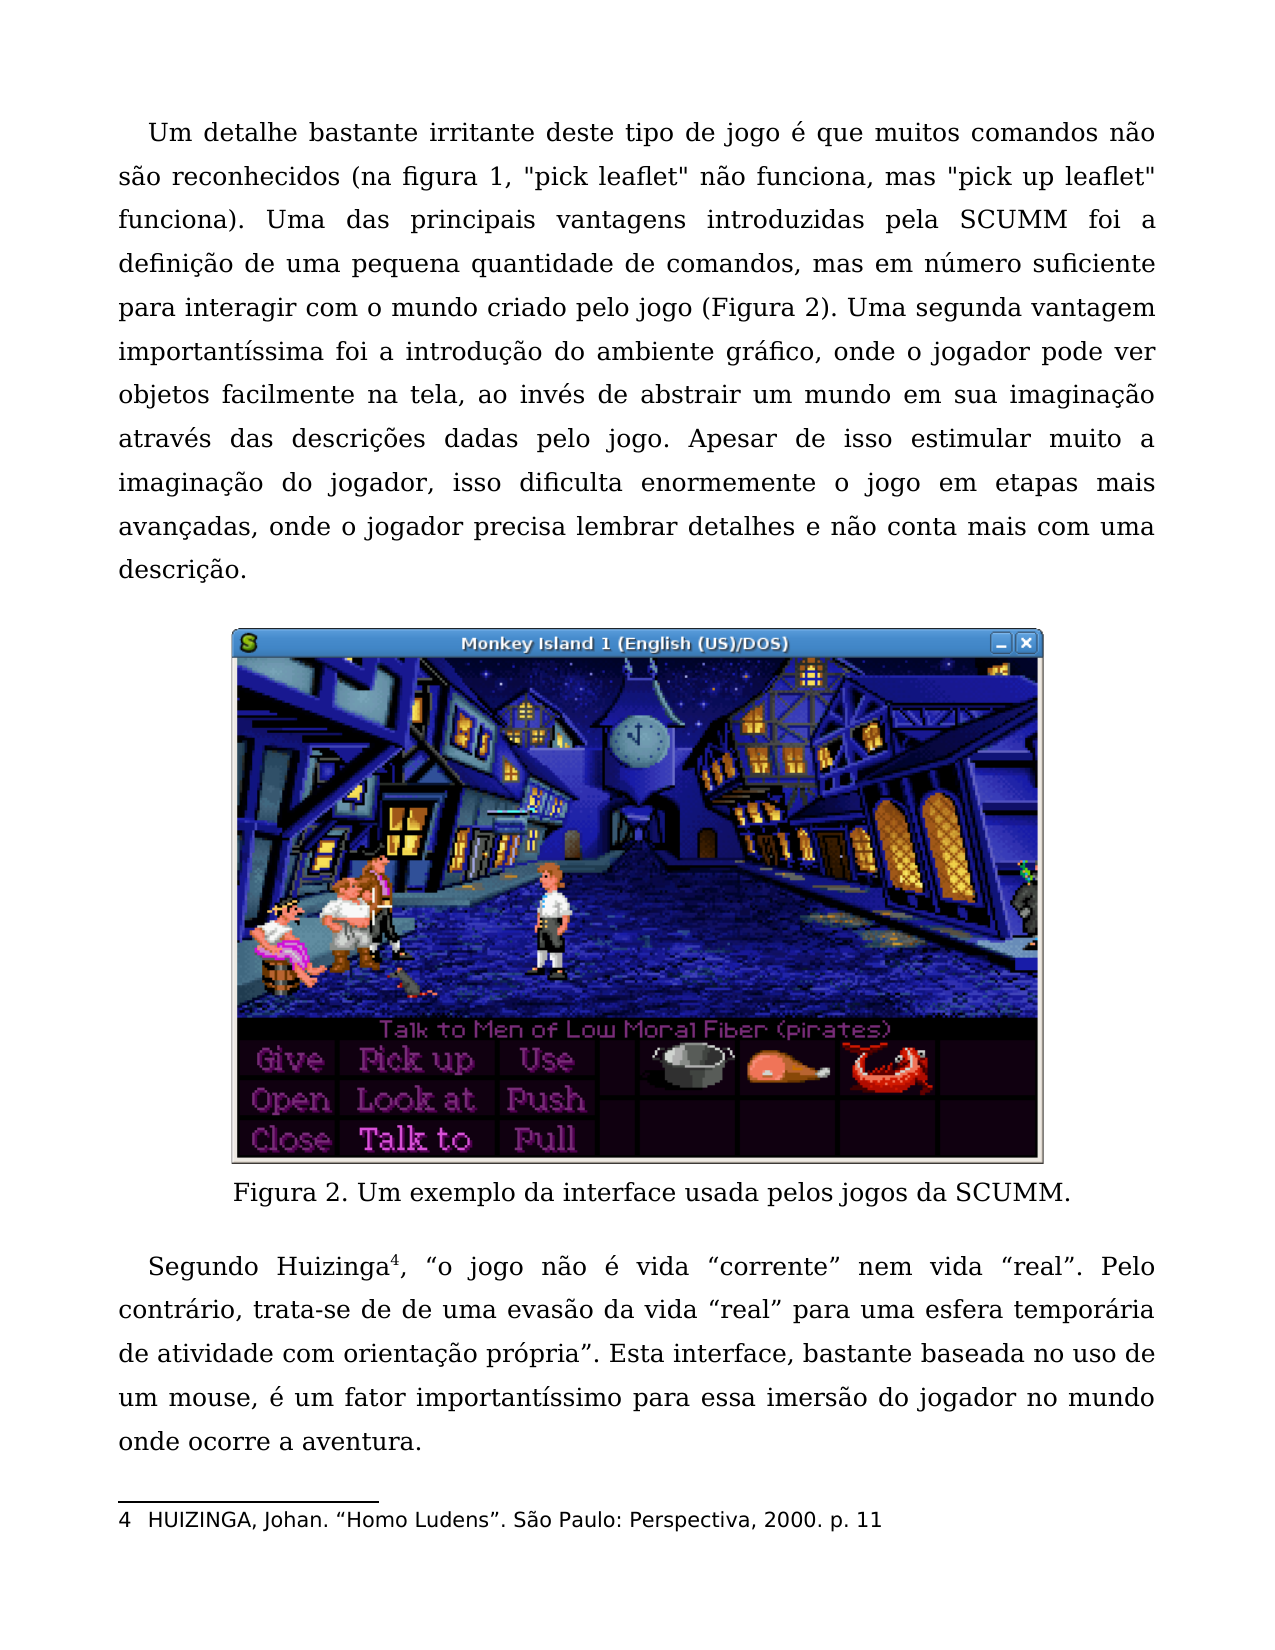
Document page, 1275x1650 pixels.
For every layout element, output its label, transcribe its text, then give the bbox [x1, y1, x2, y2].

text Figura 2. Um exemplo da interface usada pelos jogos da SCUMM. [118, 629, 1157, 1208]
text Segundo Huizinga, “o jogo não é vida “corrente” nem vida “real”. Pelo contrário, trata-se de de uma evasão da vida “real” para uma esfera temporária de atividade com orientação própria”. Esta interface, bastante baseada no uso de um mouse, é um fator importantíssimo para essa imersão do jogador no mundo onde ocorre a aventura. [118, 1252, 1157, 1456]
text Um detalhe bastante irritante deste tipo de jogo é que muitos comandos não são reconhecidos (na figura 1, "pick leaflet" não funciona, mas "pick up leaflet" funciona). Uma das principais vantagens introduzidas pela SCUMM foi a definição de uma pequena quantidade de comandos, mas em número suficiente para interagir com o mundo criado pelo jogo (Figura 2). Uma segunda vantagem importantíssima foi a introdução do ambiente gráfico, onde o jogador pode ver objetos facilmente na tela, ao invés de abstrair um mundo em sua imaginação através das descrições dadas pelo jogo. Apesar de isso estimular muito a imaginação do jogador, isso dificulta enormemente o jogo em etapas mais avançadas, onde o jogador precisa lembrar detalhes e não conta mais com uma descrição. [118, 118, 1157, 585]
text HUIZINGA, Johan. “Homo Ludens”. São Paulo: Perspectiva, 2000. p. 11 [118, 1508, 1157, 1532]
picture [231, 628, 1044, 1164]
